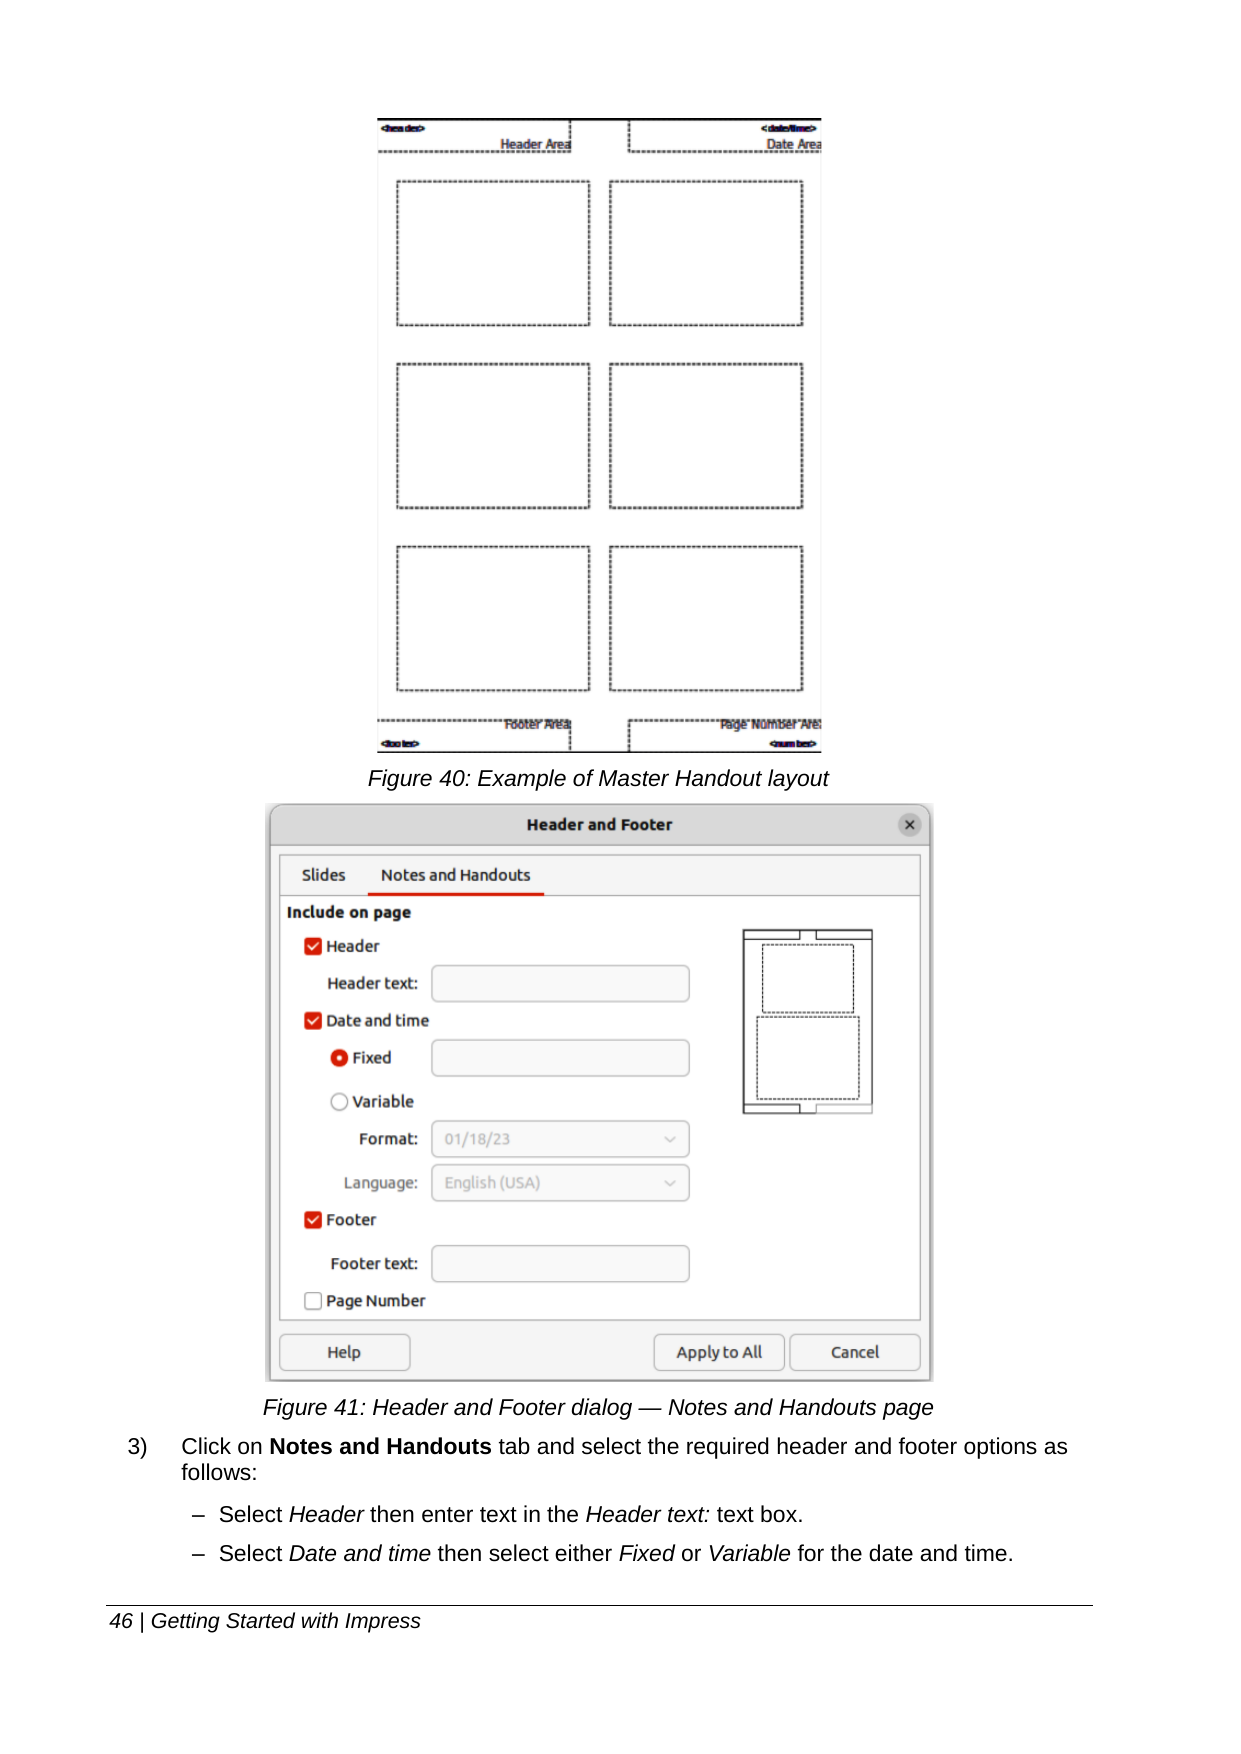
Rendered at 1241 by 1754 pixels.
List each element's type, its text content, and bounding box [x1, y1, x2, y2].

list Select Date and time then select either Fixed or Variable for the date and time. [189, 1537, 1093, 1569]
picture [377, 118, 822, 753]
picture [265, 803, 934, 1382]
text Figure 41: Header and Footer dialog — Notes and Handouts page [263, 1394, 936, 1420]
list Click on Notes and Handouts tab and select the required header and footer options as follows: [148, 1433, 1093, 1485]
list Select Header then enter text in the Header text: text box. [189, 1498, 1093, 1527]
text Figure 40: Example of Master Handout layout [368, 765, 831, 791]
